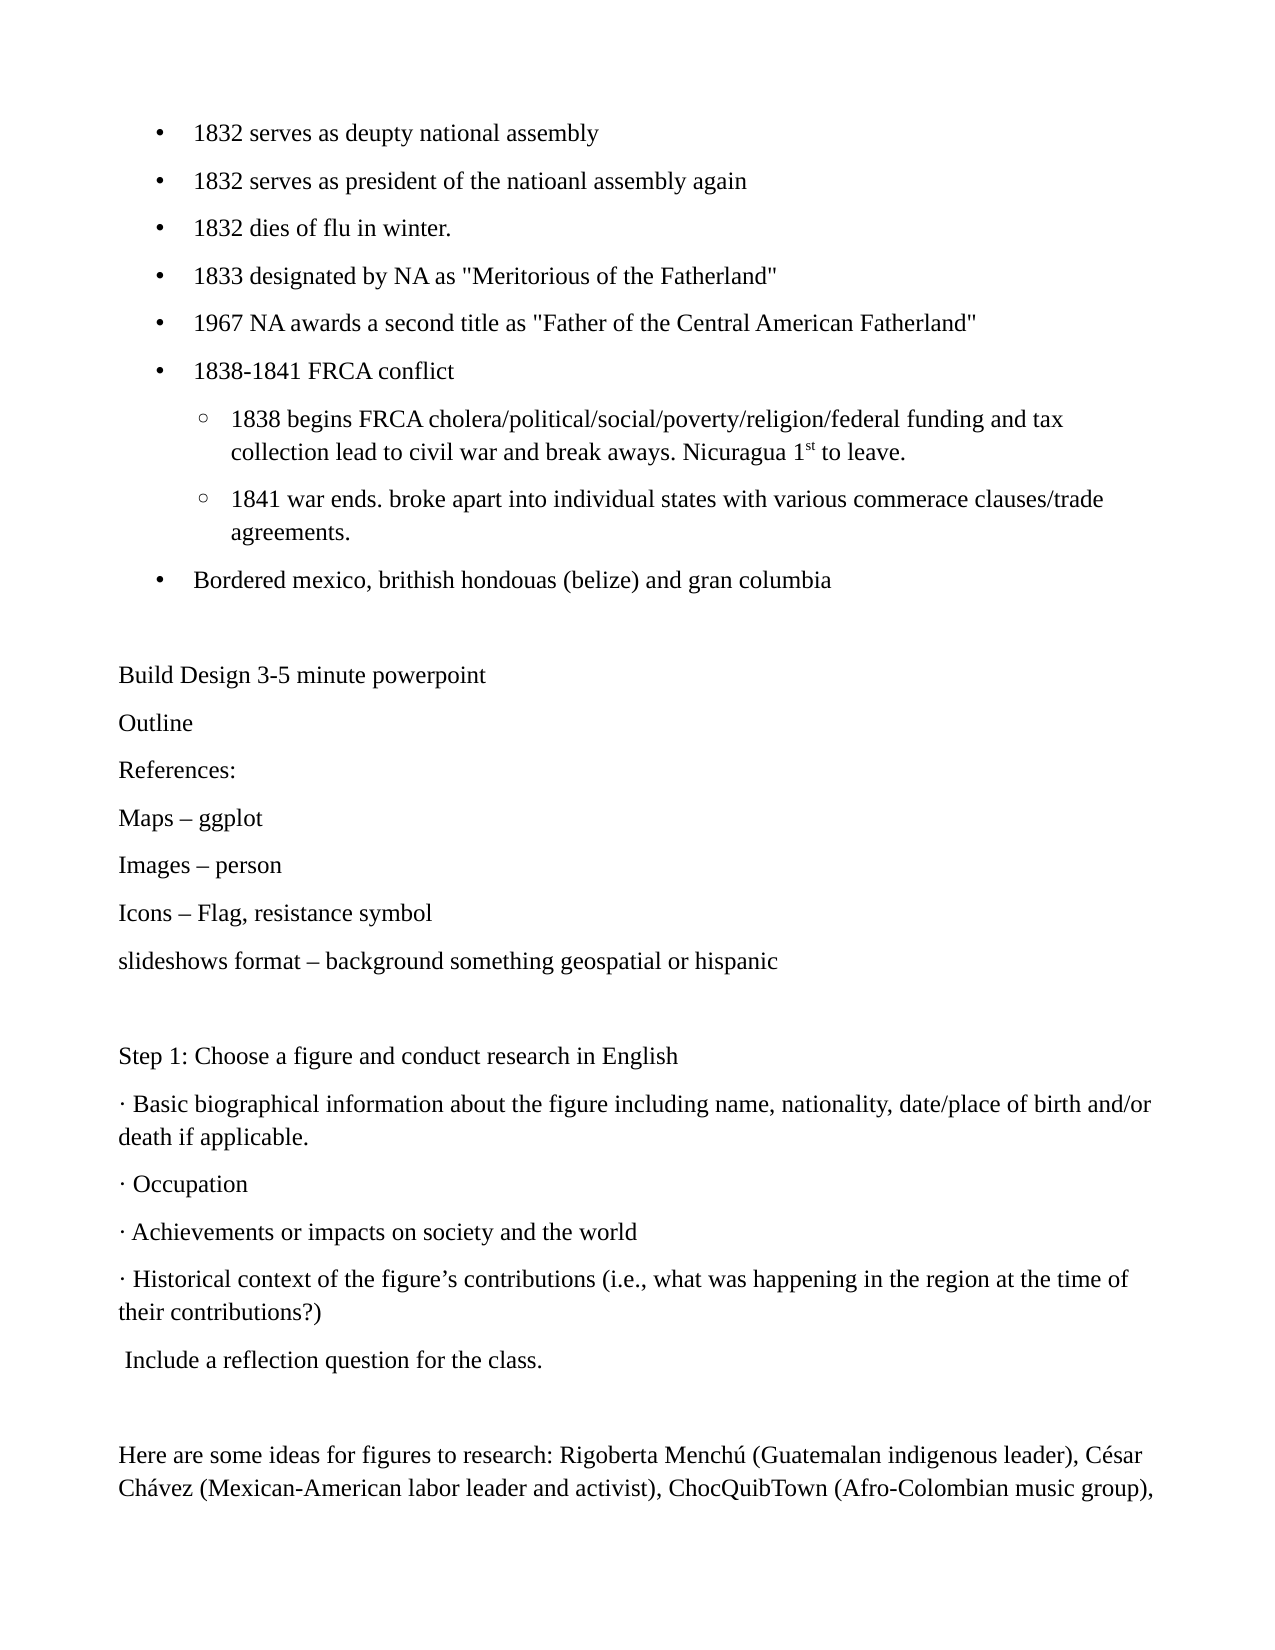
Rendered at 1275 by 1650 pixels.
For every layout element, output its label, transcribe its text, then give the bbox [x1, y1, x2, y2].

list Bordered mexico, brithish hondouas (belize) and gran columbia [156, 565, 1157, 594]
text Step 1: Choose a figure and conduct research in English [118, 1041, 1157, 1070]
list 1832 serves as deupty national assembly [156, 118, 1157, 147]
text slideshows format – background something geospatial or hispanic [118, 946, 1157, 974]
text · Basic biographical information about the figure including name, nationality, date/place of birth and/or death if applicable. [118, 1089, 1157, 1150]
text Outline [118, 708, 1157, 737]
list 1832 serves as president of the natioanl assembly again [156, 166, 1157, 194]
text Here are some ideas for figures to research: Rigoberta Menchú (Guatemalan indigenous leader), César Chávez (Mexican-American labor leader and activist), ChocQuibTown (Afro-Colombian music group), [118, 1440, 1157, 1502]
text Include a reflection question for the class. [118, 1345, 1157, 1374]
text Maps – ggplot [118, 803, 1157, 832]
list 1841 war ends. broke apart into individual states with various commerace clauses/trade agreements. [193, 484, 1157, 546]
text · Achievements or impacts on society and the world [118, 1217, 1157, 1246]
text Build Design 3-5 minute powerpoint [118, 660, 1157, 689]
text References: [118, 755, 1157, 784]
text Icons – Flag, resistance symbol [118, 898, 1157, 927]
list 1838-1841 FRCA conflict [156, 356, 1157, 385]
text Images – person [118, 851, 1157, 879]
text · Historical context of the figure’s contributions (i.e., what was happening in the region at the time of their contributions?) [118, 1264, 1157, 1326]
list 1832 dies of flu in winter. [156, 213, 1157, 242]
text · Occupation [118, 1169, 1157, 1198]
list 1967 NA awards a second title as "Father of the Central American Fatherland" [156, 308, 1157, 337]
list 1833 designated by NA as "Meritorious of the Fatherland" [156, 261, 1157, 290]
list 1838 begins FRCA cholera/political/social/poverty/religion/federal funding and tax collection lead to civil war and break aways. Nicuragua 1st to leave. [193, 404, 1157, 466]
